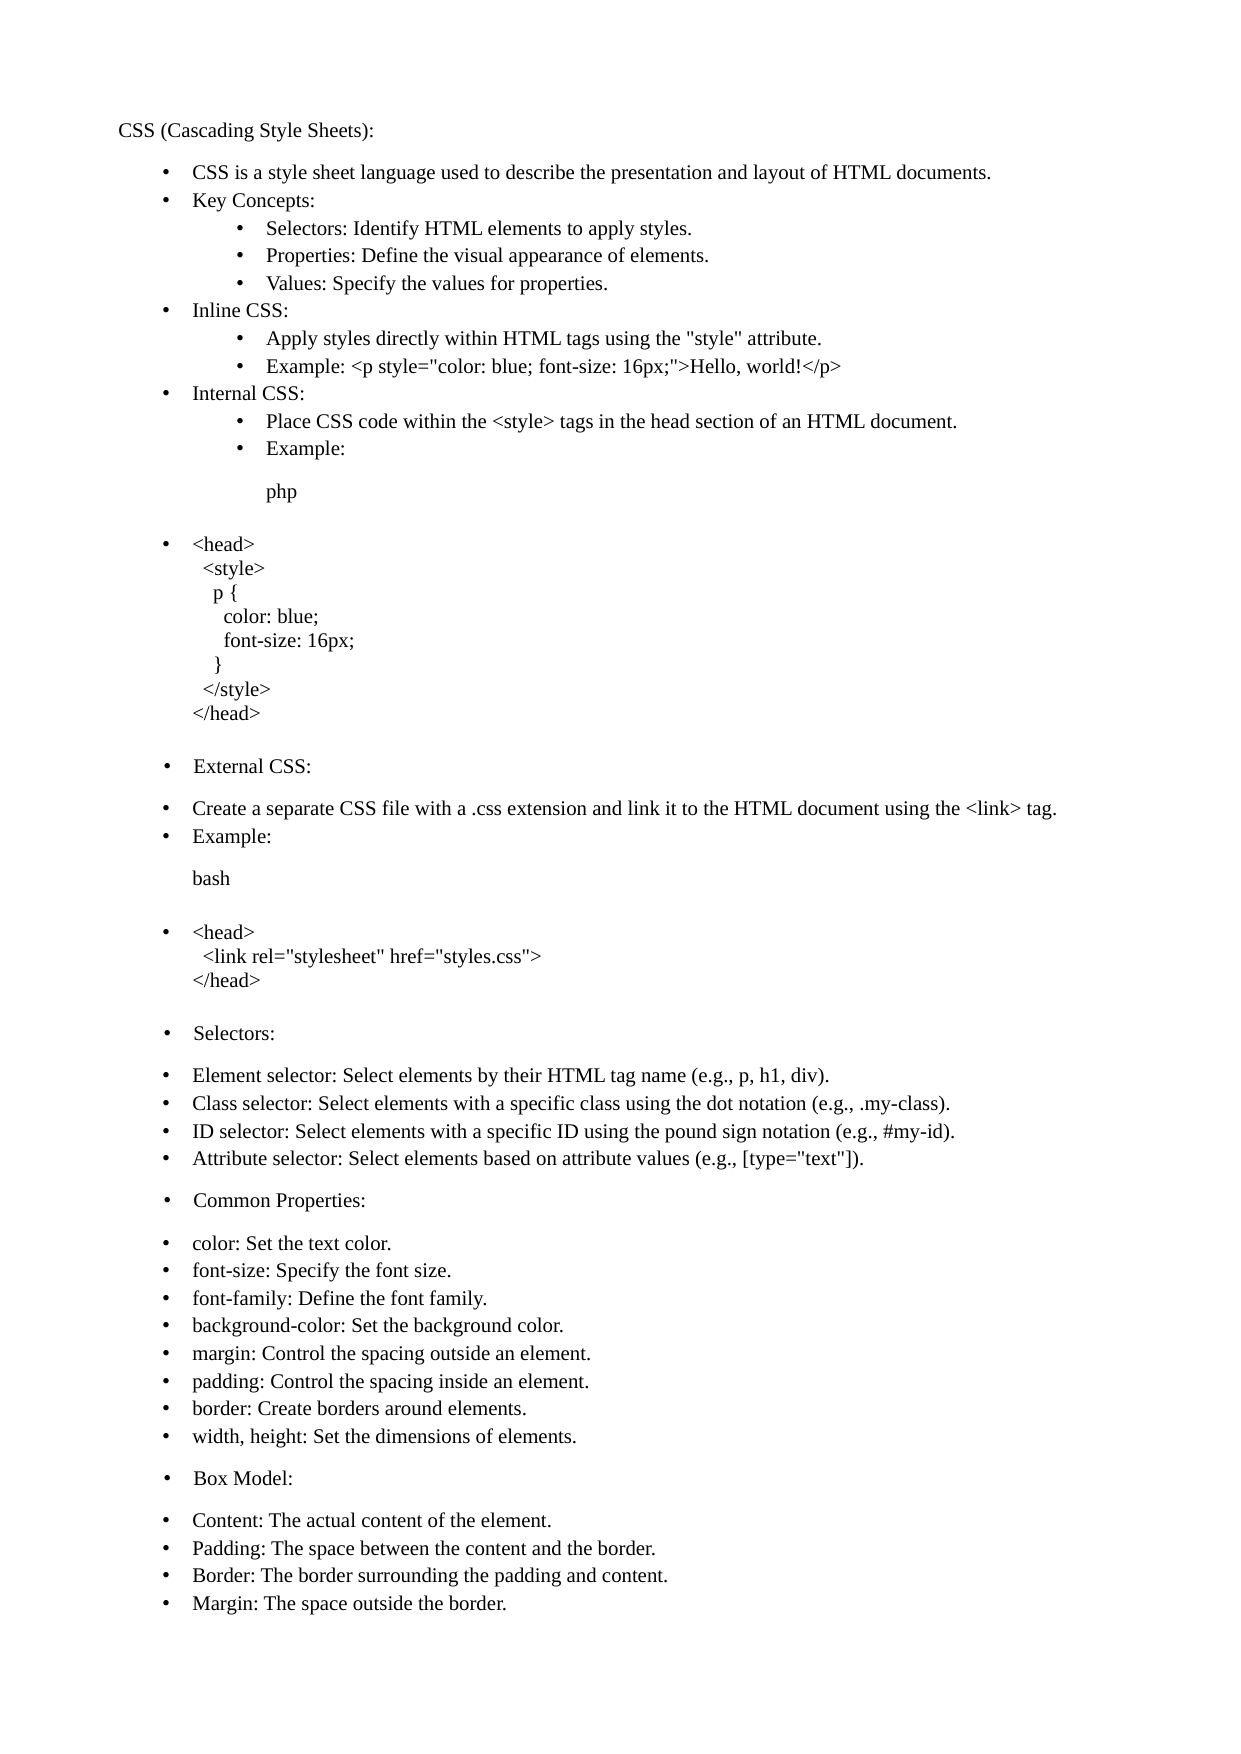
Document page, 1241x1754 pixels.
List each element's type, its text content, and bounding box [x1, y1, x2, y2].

list </head> [162, 701, 1122, 724]
list color: Set the text color. [162, 1231, 1122, 1255]
list background-color: Set the background color. [162, 1313, 1122, 1337]
list Create a separate CSS file with a .css extension and link it to the HTML document using the <link> tag. [162, 796, 1122, 820]
list Padding: The space between the content and the border. [162, 1536, 1122, 1560]
list font-size: 16px; [162, 628, 1122, 652]
list font-family: Define the font family. [162, 1286, 1122, 1310]
list padding: Control the spacing inside an element. [162, 1369, 1122, 1393]
list CSS is a style sheet language used to describe the presentation and layout of HTML documents. [162, 160, 1122, 184]
list <style> [162, 556, 1122, 580]
list php [236, 478, 1122, 503]
list Attribute selector: Select elements based on attribute values (e.g., [type="text"]). [162, 1146, 1122, 1170]
list Content: The actual content of the element. [162, 1508, 1122, 1532]
list margin: Control the spacing outside an element. [162, 1341, 1122, 1365]
list Apply styles directly within HTML tags using the "style" attribute. [236, 326, 1122, 350]
list Internal CSS: [162, 381, 1122, 405]
list Common Properties: [164, 1188, 1122, 1212]
list <head> [162, 919, 1122, 944]
list border: Create borders around elements. [162, 1396, 1122, 1420]
list <head> [162, 532, 1122, 556]
list Class selector: Select elements with a specific class using the dot notation (e.g., .my-class). [162, 1091, 1122, 1115]
list </head> [162, 968, 1122, 992]
list <link rel="stylesheet" href="styles.css"> [162, 944, 1122, 968]
text CSS (Cascading Style Sheets): [118, 118, 1122, 142]
list Border: The border surrounding the padding and content. [162, 1563, 1122, 1587]
list ID selector: Select elements with a specific ID using the pound sign notation (e.g., #my-id). [162, 1119, 1122, 1143]
list Margin: The space outside the border. [162, 1591, 1122, 1615]
list Place CSS code within the <style> tags in the head section of an HTML document. [236, 409, 1122, 433]
list Key Concepts: [162, 188, 1122, 212]
list Properties: Define the visual appearance of elements. [236, 243, 1122, 267]
list Selectors: Identify HTML elements to apply styles. [236, 216, 1122, 239]
list Example: [162, 824, 1122, 848]
list </style> [162, 676, 1122, 701]
list bash [162, 866, 1122, 890]
list Example: [236, 436, 1122, 460]
list Selectors: [164, 1021, 1122, 1045]
list font-size: Specify the font size. [162, 1258, 1122, 1282]
list Box Model: [164, 1466, 1122, 1490]
list External CSS: [164, 754, 1122, 778]
list } [162, 652, 1122, 676]
list color: blue; [162, 604, 1122, 628]
list Values: Specify the values for properties. [236, 271, 1122, 295]
list Example: <p style="color: blue; font-size: 16px;">Hello, world!</p> [236, 353, 1122, 378]
list width, height: Set the dimensions of elements. [162, 1424, 1122, 1448]
list Element selector: Select elements by their HTML tag name (e.g., p, h1, div). [162, 1063, 1122, 1087]
list p { [162, 580, 1122, 604]
list Inline CSS: [162, 298, 1122, 322]
